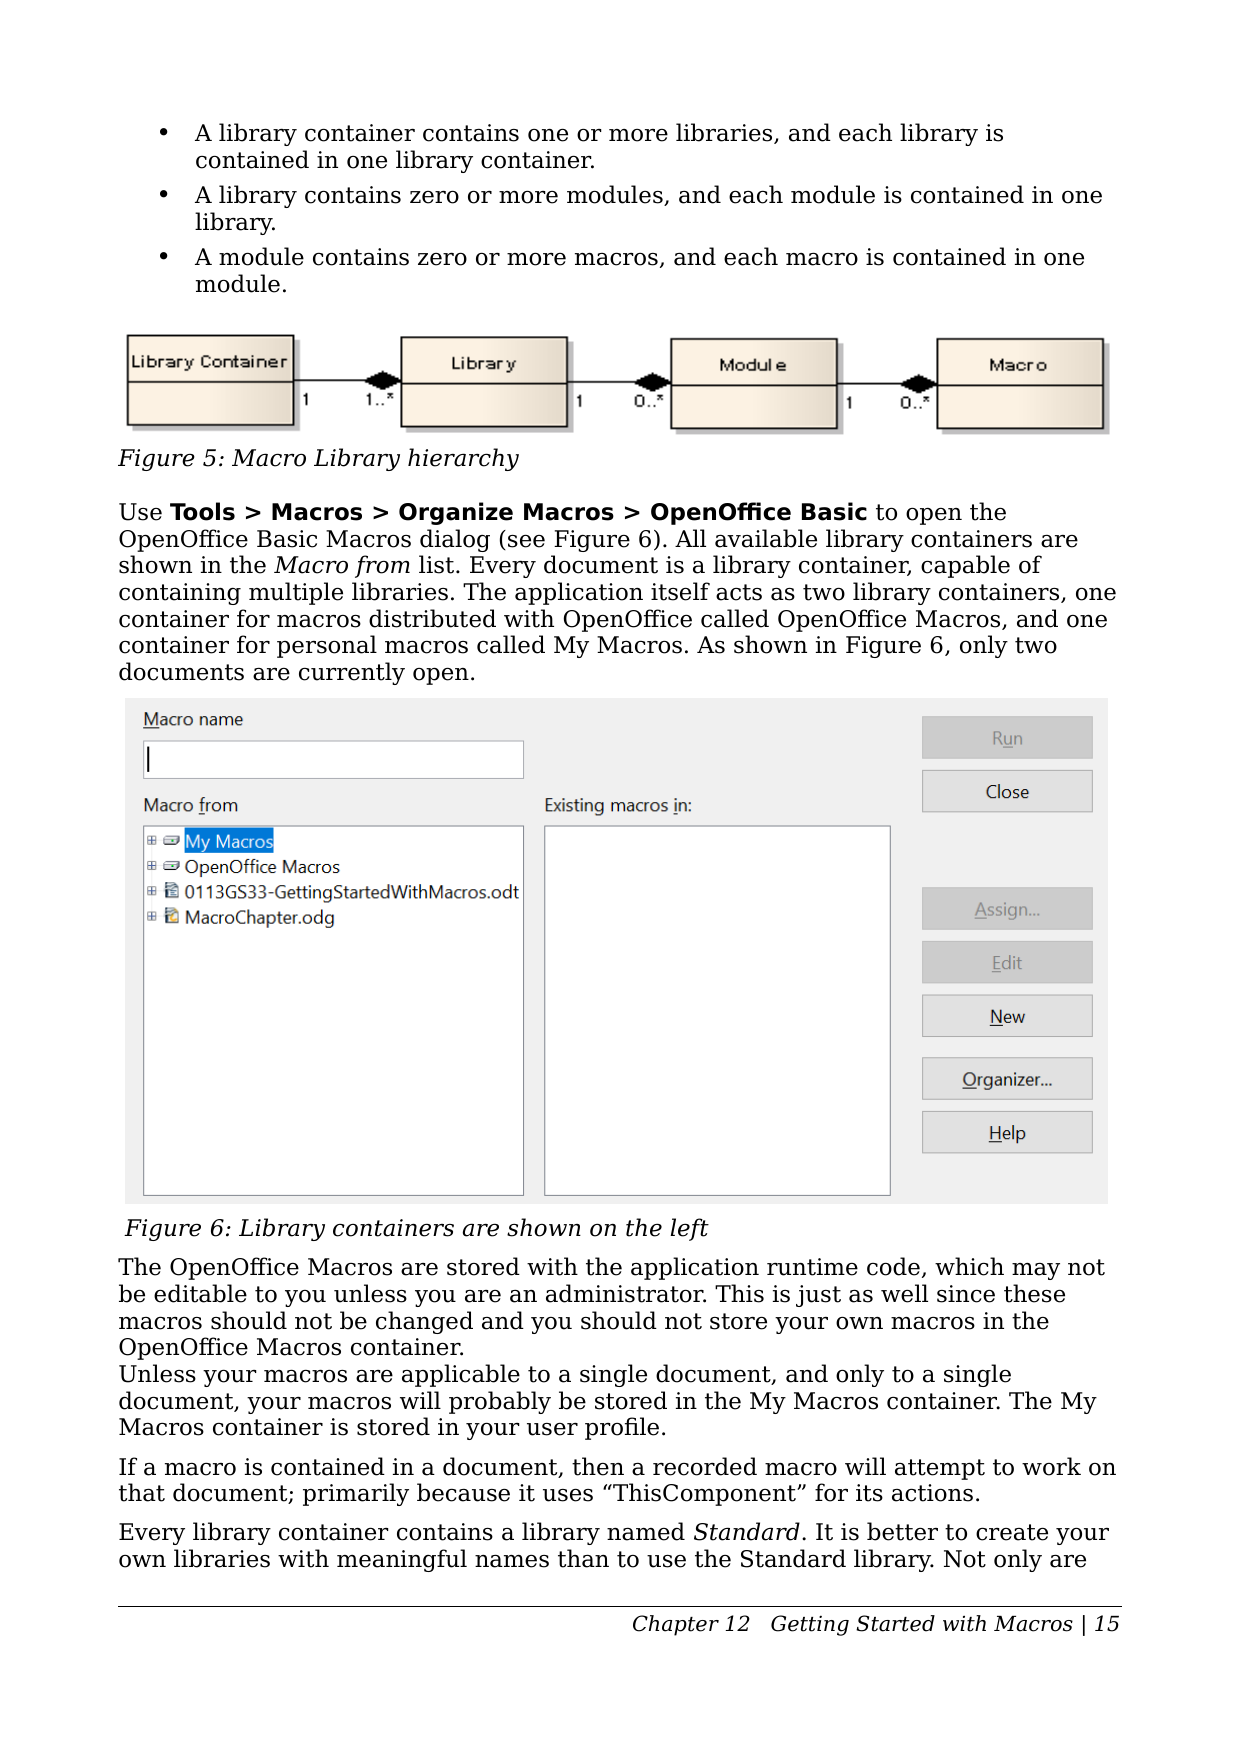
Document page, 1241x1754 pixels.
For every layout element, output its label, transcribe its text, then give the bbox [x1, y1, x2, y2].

text Use Tools > Macros > Organize Macros > OpenOffice Basic to open the OpenOffice Basic Macros dialog (see Figure 6). All available library containers are shown in the Macro from list. Every document is a library container, capable of containing multiple libraries. The application itself acts as two library containers, one container for macros distributed with OpenOffice called OpenOffice Macros, and one container for personal macros called My Macros. As shown in Figure 6, only two documents are currently open. [118, 499, 1122, 686]
list A library contains zero or more modules, and each module is contained in one library. [156, 180, 1122, 236]
text The OpenOffice Macros are stored with the application runtime code, which may not be editable to you unless you are an administrator. This is just as well since these macros should not be changed and you should not store your own macros in the OpenOffice Macros container. [118, 1254, 1122, 1361]
text Figure 5: Macro Library hierarchy [118, 445, 1122, 472]
picture [125, 698, 1108, 1204]
picture [118, 323, 1123, 445]
text If a macro is contained in a document, then a recorded macro will attempt to work on that document; primarily because it uses “ThisComponent” for its actions. [118, 1454, 1122, 1507]
list A module contains zero or more macros, and each macro is contained in one module. [156, 242, 1122, 298]
text Figure 6: Library containers are shown on the left [125, 1215, 1115, 1242]
text Every library container contains a library named Standard. It is better to create your own libraries with meaningful names than to use the Standard library. Not only are [118, 1519, 1122, 1573]
text Unless your macros are applicable to a single document, and only to a single document, your macros will probably be stored in the My Macros container. The My Macros container is stored in your user profile. [118, 1361, 1122, 1441]
list A library container contains one or more libraries, and each library is contained in one library container. [156, 118, 1122, 174]
